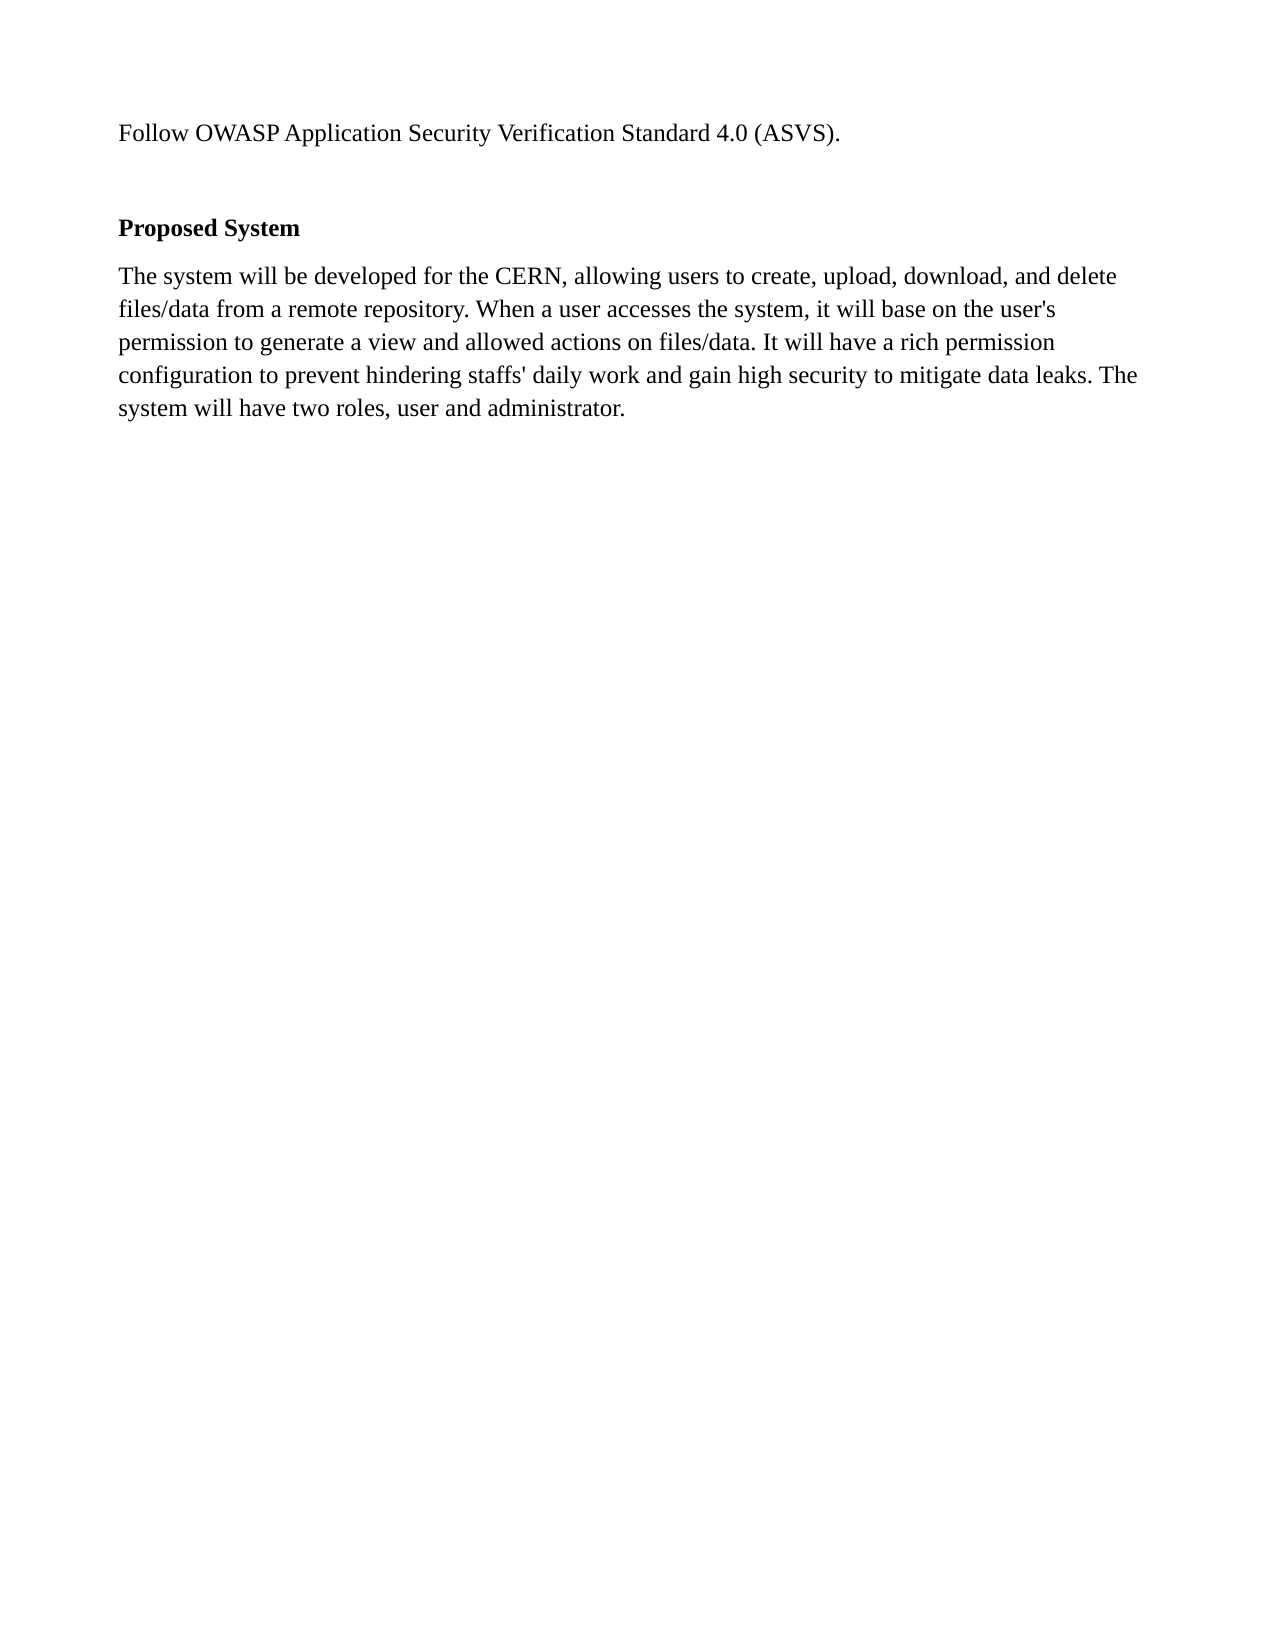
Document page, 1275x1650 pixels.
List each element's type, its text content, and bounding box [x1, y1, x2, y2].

text Proposed System [118, 213, 1157, 242]
text Follow OWASP Application Security Verification Standard 4.0 (ASVS). [118, 118, 1157, 147]
text The system will be developed for the CERN, allowing users to create, upload, download, and delete files/data from a remote repository. When a user accesses the system, it will base on the user's permission to generate a view and allowed actions on files/data. It will have a rich permission configuration to prevent hindering staffs' daily work and gain high security to mitigate data leaks. The system will have two roles, user and administrator. [118, 261, 1157, 422]
